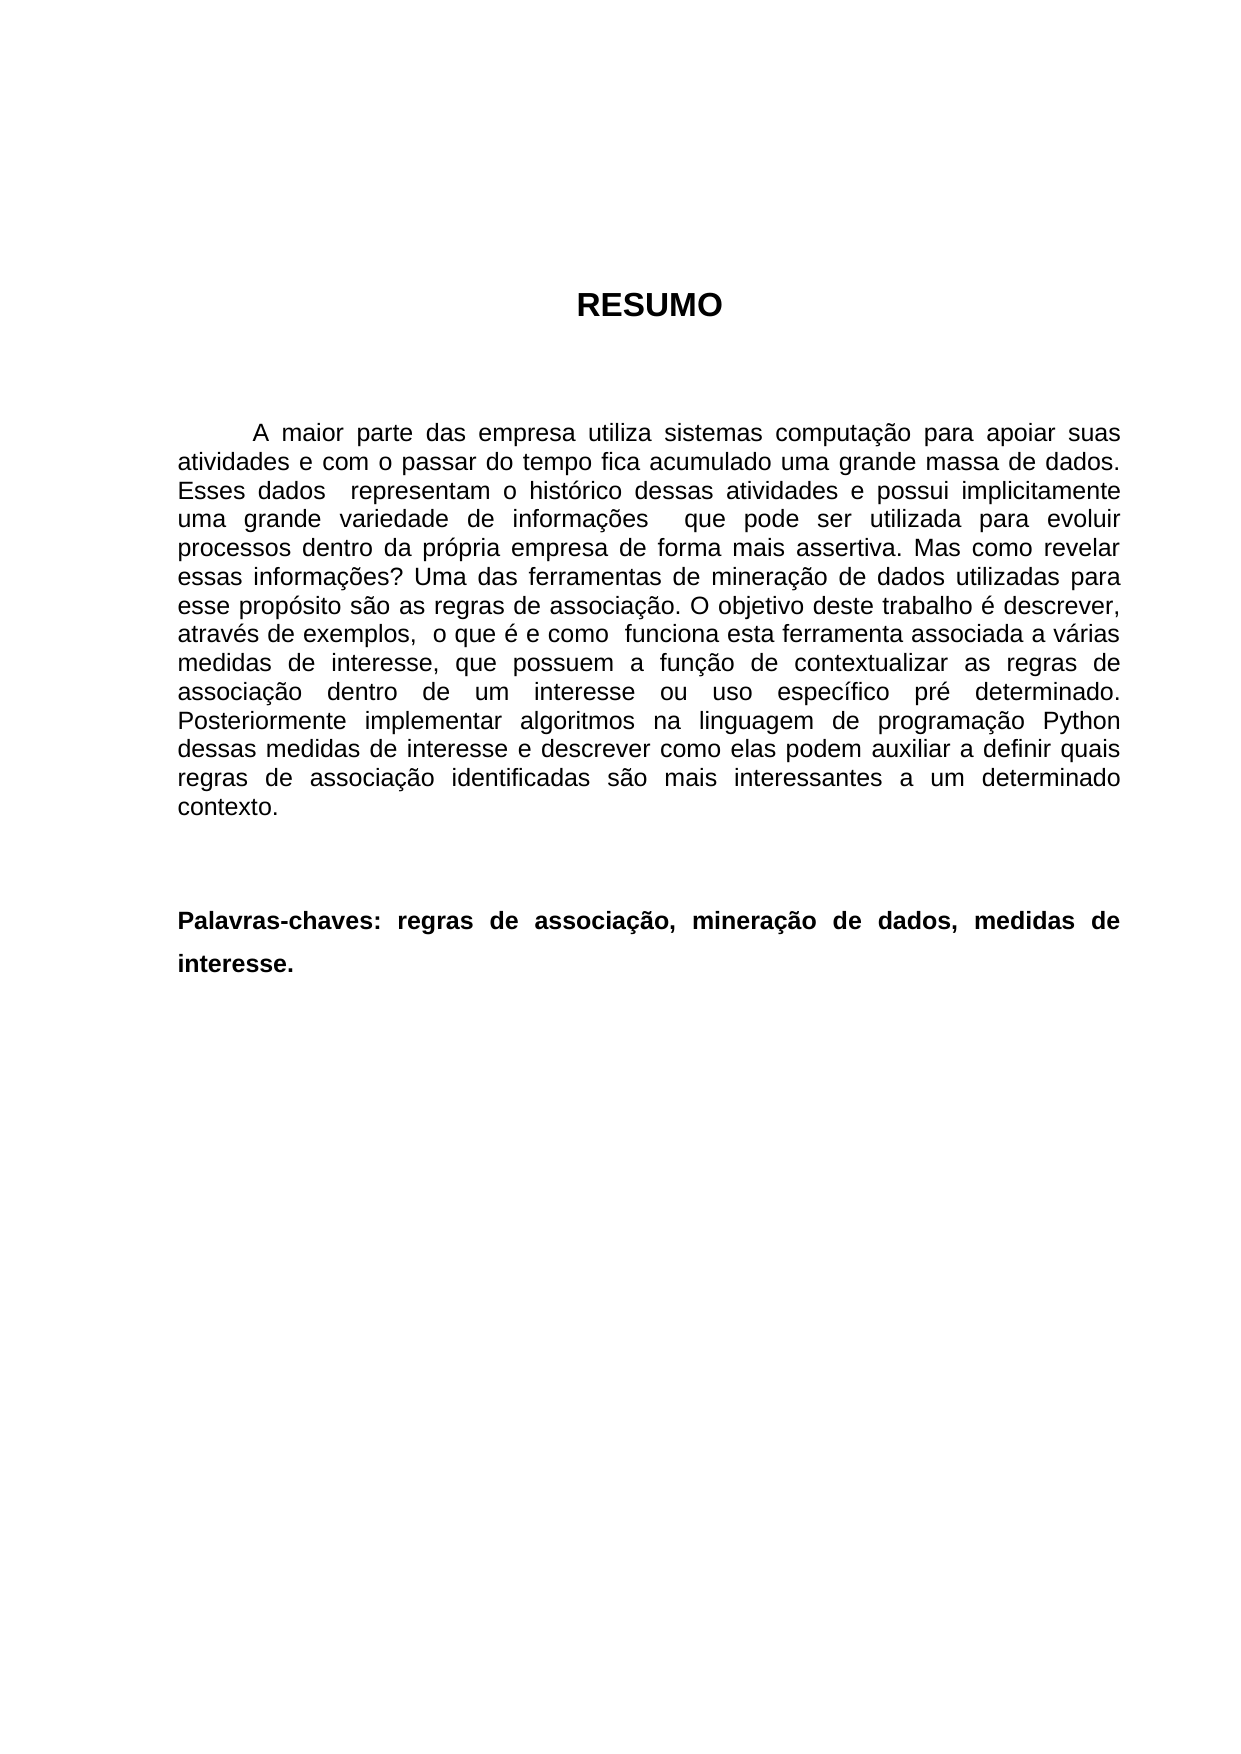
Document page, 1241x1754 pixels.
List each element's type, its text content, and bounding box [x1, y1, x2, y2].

text Palavras-chaves: regras de associação, mineração de dados, medidas de interesse. [177, 906, 1122, 977]
text A maior parte das empresa utiliza sistemas computação para apoiar suas atividades e com o passar do tempo fica acumulado uma grande massa de dados. Esses dados representam o histórico dessas atividades e possui implicitamente uma grande variedade de informações que pode ser utilizada para evoluir processos dentro da própria empresa de forma mais assertiva. Mas como revelar essas informações? Uma das ferramentas de mineração de dados utilizadas para esse propósito são as regras de associação. O objetivo deste trabalho é descrever, através de exemplos, o que é e como funciona esta ferramenta associada a várias medidas de interesse, que possuem a função de contextualizar as regras de associação dentro de um interesse ou uso específico pré determinado. Posteriormente implementar algoritmos na linguagem de programação Python dessas medidas de interesse e descrever como elas podem auxiliar a definir quais regras de associação identificadas são mais interessantes a um determinado contexto. [177, 418, 1122, 821]
text RESUMO [177, 286, 1122, 324]
